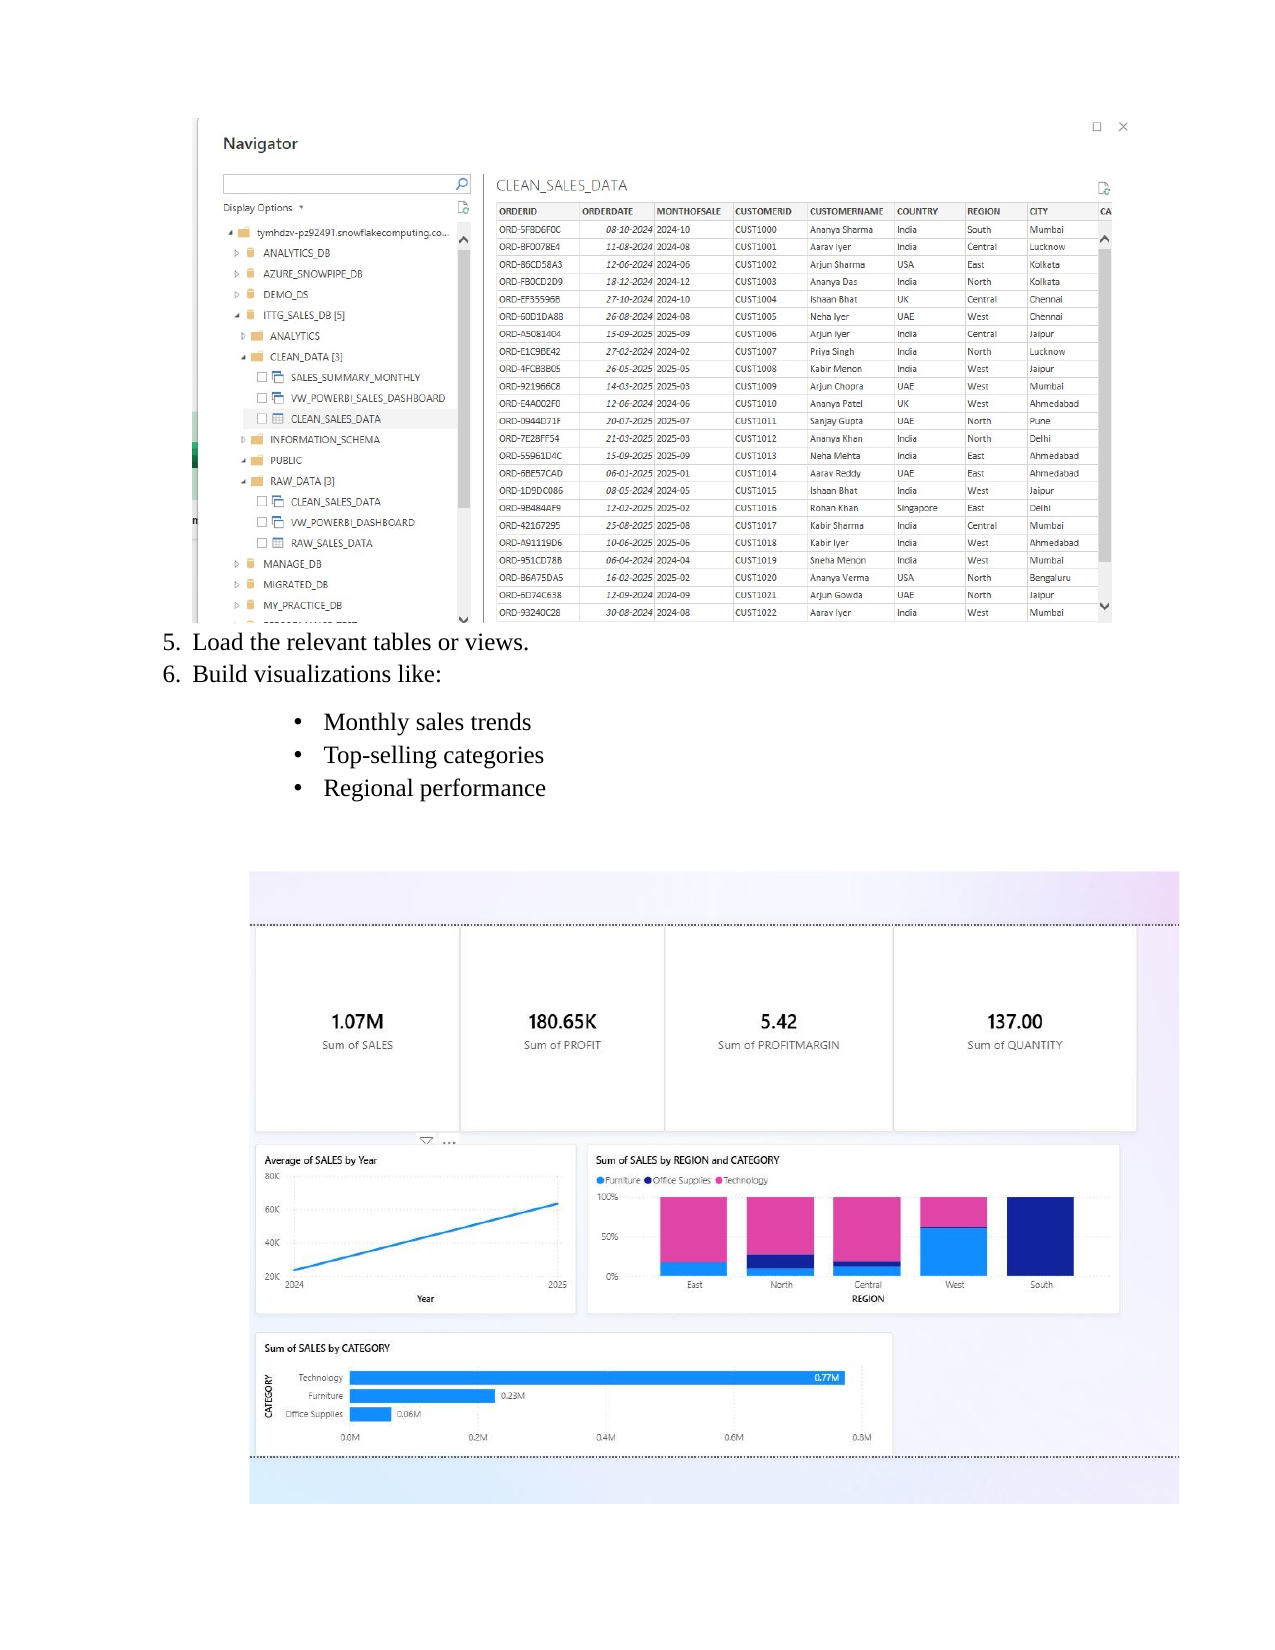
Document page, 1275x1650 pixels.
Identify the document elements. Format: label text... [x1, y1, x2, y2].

list Top-selling categories [294, 740, 1157, 769]
picture [192, 118, 1128, 623]
list Monthly sales trends [294, 707, 1157, 736]
list Build visualizations like: [162, 659, 1157, 688]
list Regional performance [294, 773, 1157, 802]
picture [249, 868, 1180, 1504]
list Load the relevant tables or views. [162, 627, 1157, 655]
